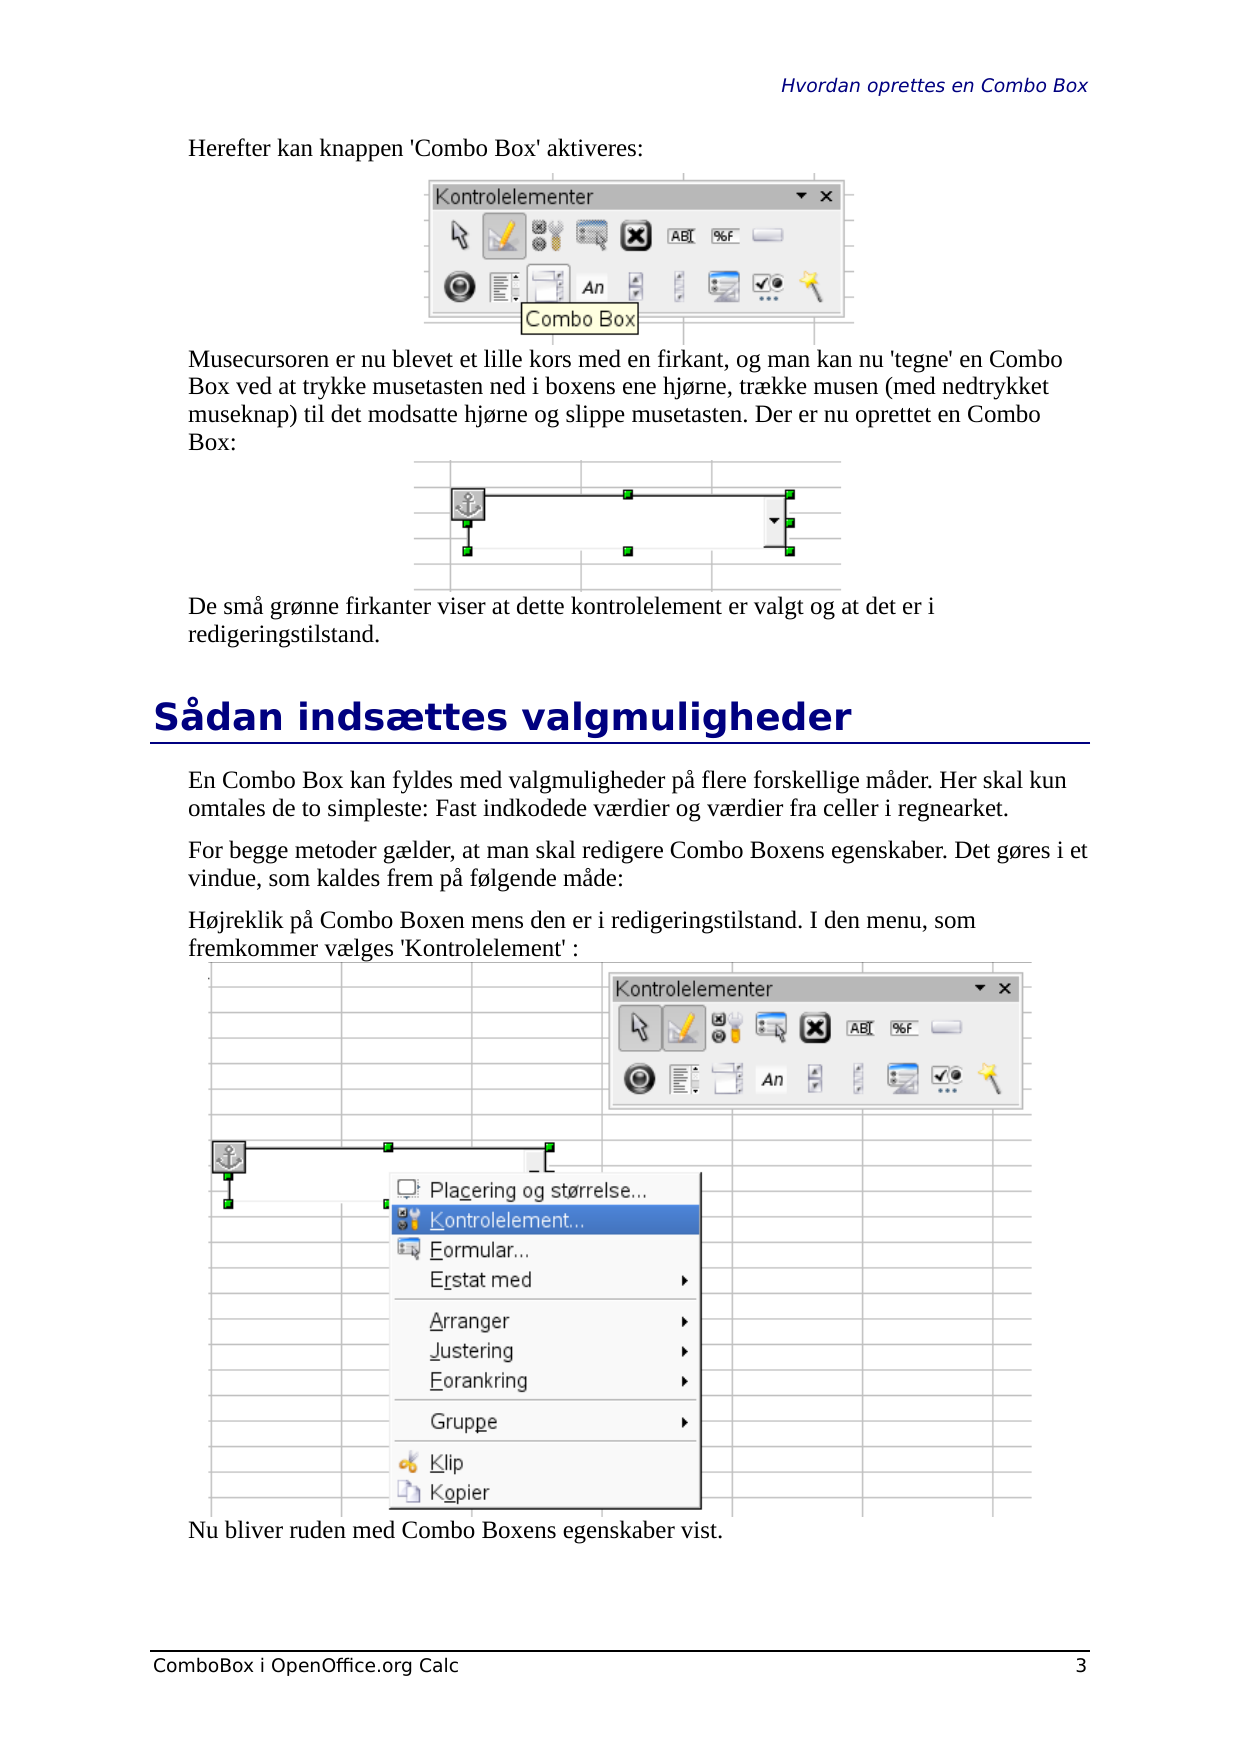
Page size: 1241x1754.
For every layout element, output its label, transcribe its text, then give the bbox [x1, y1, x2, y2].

text For begge metoder gælder, at man skal redigere Combo Boxens egenskaber. Det gøres i et vindue, som kaldes frem på følgende måde: [188, 836, 1090, 892]
text De små grønne firkanter viser at dette kontrolelement er valgt og at det er i redigeringstilstand. [188, 470, 1090, 647]
text Højreklik på Combo Boxen mens den er i redigeringstilstand. I den menu, som fremkommer vælges 'Kontrolelement' : [188, 907, 1090, 962]
text Herefter kan knappen 'Combo Box' aktiveres: [188, 134, 1090, 162]
picture [413, 460, 842, 592]
picture [208, 962, 1032, 1517]
subtitle Sådan indsættes valgmuligheder [150, 692, 1090, 742]
text Musecursoren er nu blevet et lille kors med en firkant, og man kan nu 'tegne' en Combo Box ved at trykke musetasten ned i boxens ene hjørne, trække musen (med nedtrykket museknap) til det modsatte hjørne og slippe musetasten. Der er nu oprettet en Combo Box: [188, 176, 1090, 456]
picture [423, 173, 855, 345]
text Nu bliver ruden med Combo Boxens egenskaber vist. [188, 977, 1090, 1544]
text En Combo Box kan fyldes med valgmuligheder på flere forskellige måder. Her skal kun omtales de to simpleste: Fast indkodede værdier og værdier fra celler i regnearket. [188, 766, 1090, 822]
